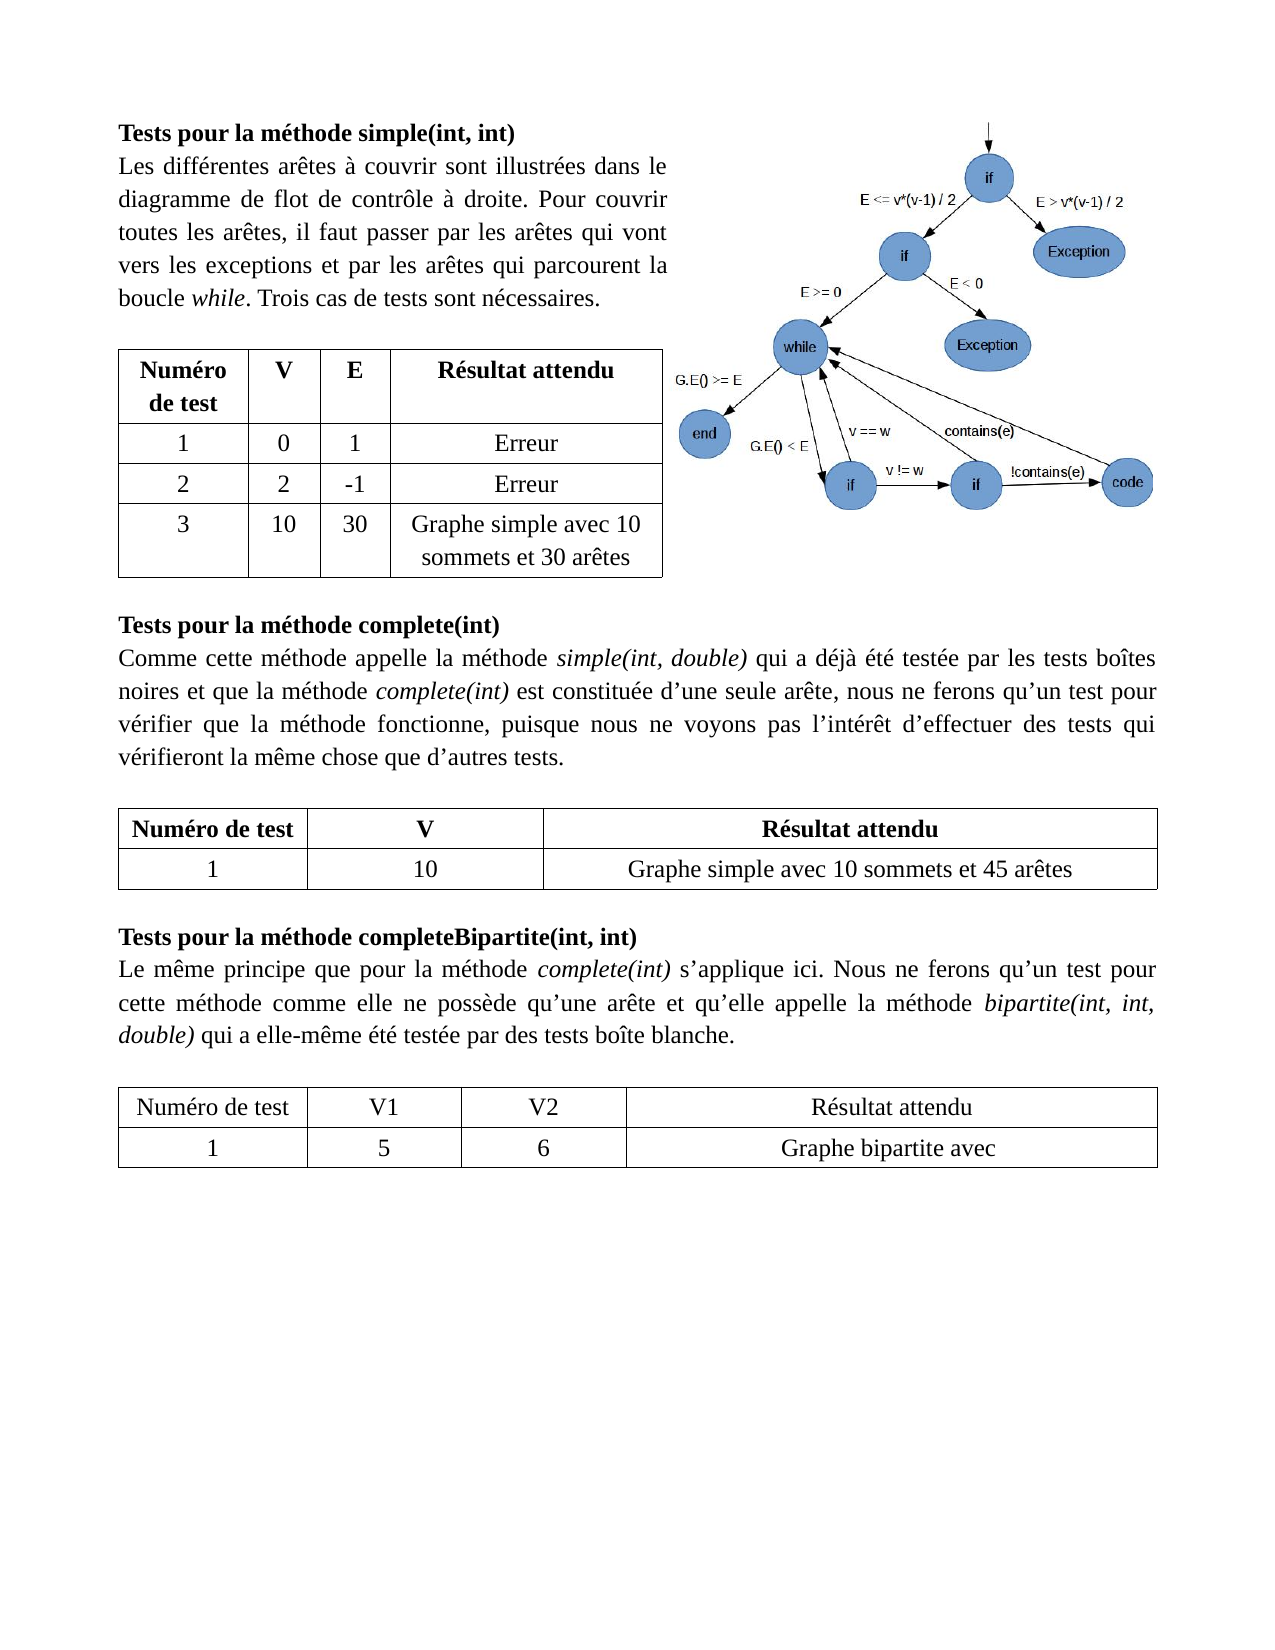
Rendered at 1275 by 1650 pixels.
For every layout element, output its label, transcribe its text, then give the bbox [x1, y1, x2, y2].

text Tests pour la méthode complete(int) [118, 610, 1157, 638]
table_cell Erreur [391, 464, 662, 503]
table_cell Graphe simple avec 10 sommets et 30 arêtes [391, 504, 662, 577]
table_cell 6 [462, 1128, 626, 1167]
table_header V [308, 809, 543, 848]
text Le même principe que pour la méthode complete(int) s’applique ici. Nous ne ferons qu’un test pour cette méthode comme elle ne possède qu’une arête et qu’elle appelle la méthode bipartite(int, int, double) qui a elle-même été testée par des tests boîte blanche. [118, 954, 1157, 1049]
table_cell Graphe bipartite avec [627, 1128, 1157, 1167]
table_cell 3 [119, 504, 248, 577]
table_header Numéro de test [119, 1088, 307, 1127]
table_cell 10 [308, 849, 543, 888]
text Les différentes arêtes à couvrir sont illustrées dans le diagramme de flot de contrôle à droite. Pour couvrir toutes les arêtes, il faut passer par les arêtes qui vont vers les exceptions et par les arêtes qui parcourent la boucle while. Trois cas de tests sont nécessaires. [118, 151, 667, 312]
table_cell 1 [119, 1128, 307, 1167]
table_header E [321, 350, 390, 423]
table_header Résultat attendu [391, 350, 662, 423]
table_cell 5 [308, 1128, 461, 1167]
table_header Numéro de test [119, 809, 307, 848]
table_header Numéro de test [119, 350, 248, 423]
table_cell -1 [321, 464, 390, 503]
table_cell 10 [249, 504, 320, 577]
table_cell 1 [119, 424, 248, 463]
table_cell 0 [249, 424, 320, 463]
text Tests pour la méthode simple(int, int) [118, 118, 1157, 147]
table_header Résultat attendu [627, 1088, 1157, 1127]
text Comme cette méthode appelle la méthode simple(int, double) qui a déjà été testée par les tests boîtes noires et que la méthode complete(int) est constituée d’une seule arête, nous ne ferons qu’un test pour vérifier que la méthode fonctionne, puisque nous ne voyons pas l’intérêt d’effectuer des tests qui vérifieront la même chose que d’autres tests. [118, 643, 1157, 771]
table_cell Graphe simple avec 10 sommets et 45 arêtes [544, 849, 1157, 888]
table_cell 2 [249, 464, 320, 503]
table_cell Erreur [391, 424, 662, 463]
table_header Résultat attendu [544, 809, 1157, 848]
table_header V2 [462, 1088, 626, 1127]
table_cell 1 [119, 849, 307, 888]
table_cell 2 [119, 464, 248, 503]
table_cell 30 [321, 504, 390, 577]
text Tests pour la méthode completeBipartite(int, int) [118, 922, 1157, 950]
picture [667, 122, 1153, 510]
table_header V1 [308, 1088, 461, 1127]
table_header V [249, 350, 320, 423]
table_cell 1 [321, 424, 390, 463]
